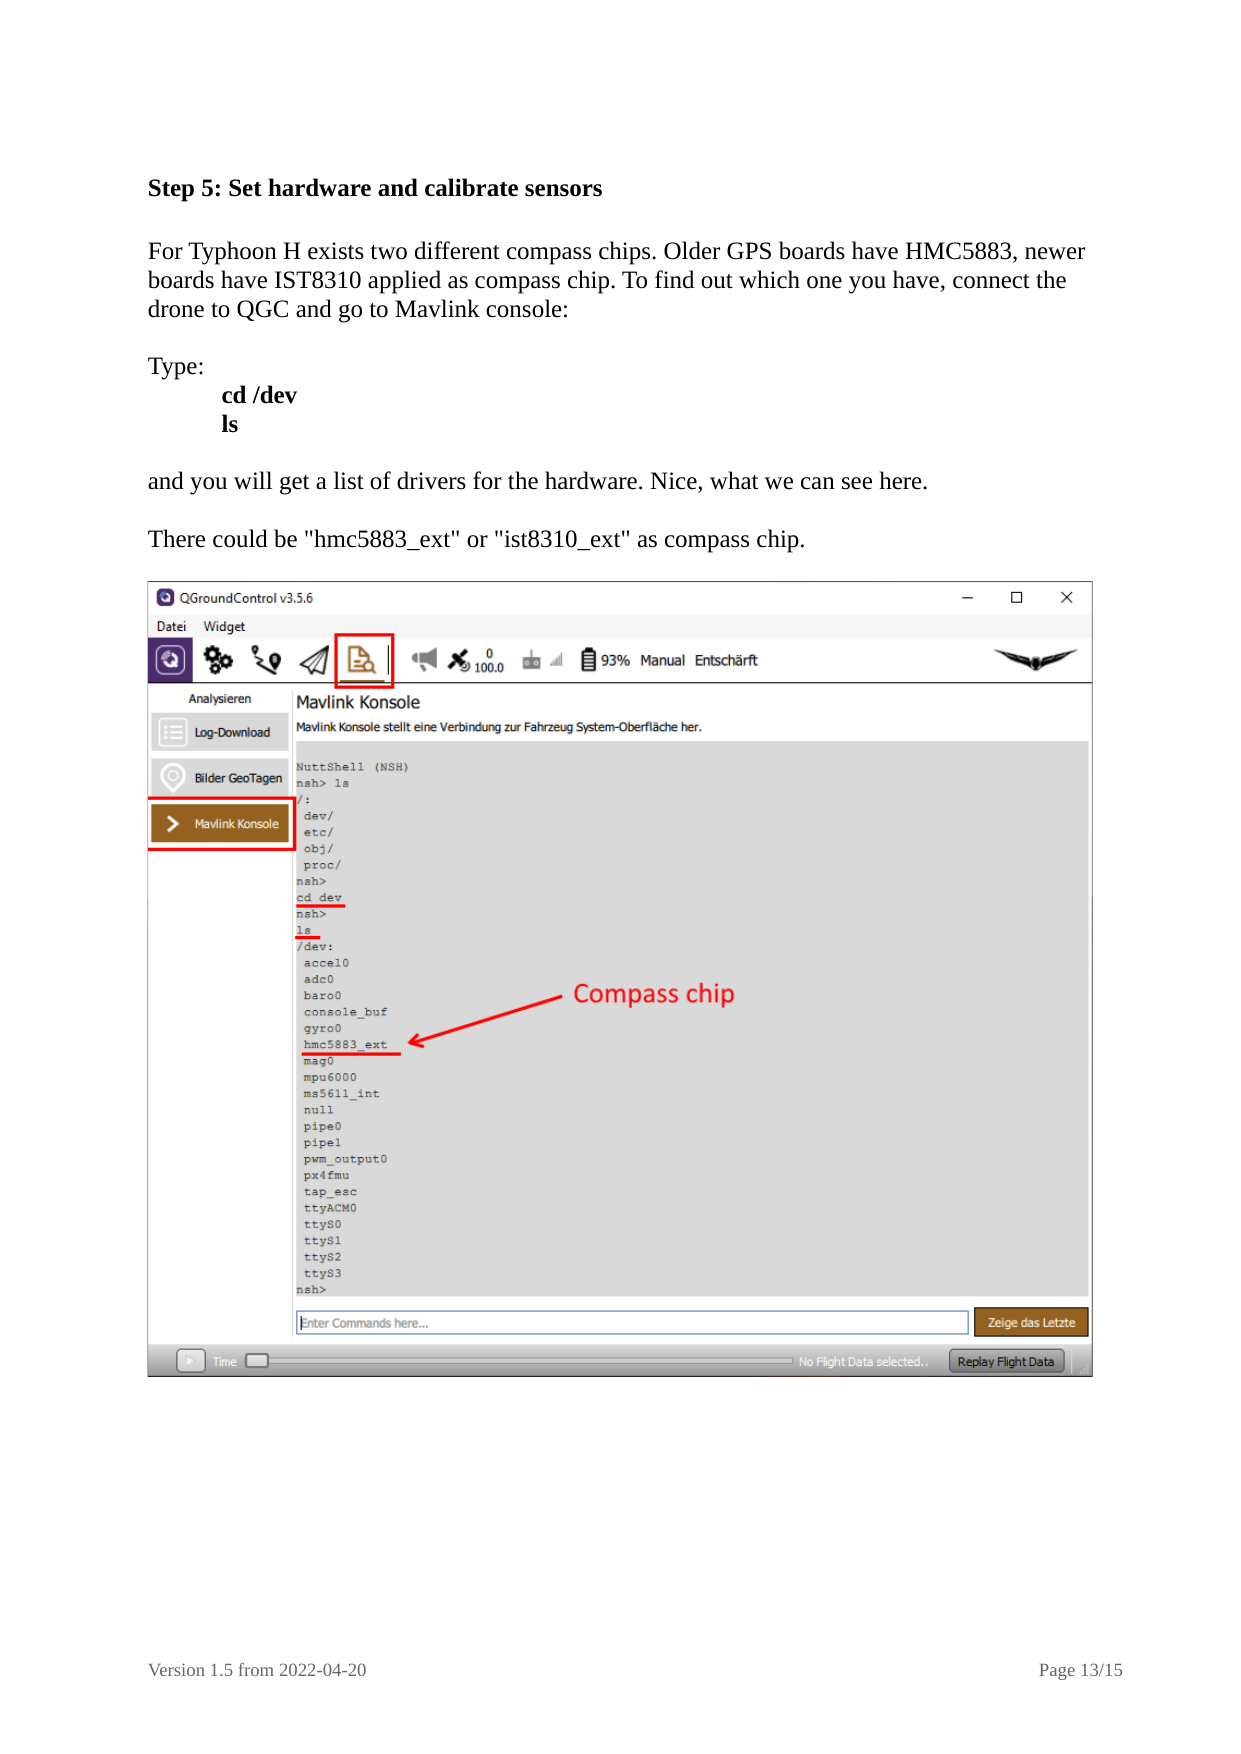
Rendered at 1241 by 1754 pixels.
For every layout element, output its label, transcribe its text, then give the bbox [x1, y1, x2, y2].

text There could be "hmc5883_ext" or "ist8310_ext" as compass chip. [148, 524, 1093, 553]
text ls [148, 409, 1093, 438]
picture [147, 581, 1093, 1377]
text cd /dev [148, 380, 1093, 409]
text Type: [148, 351, 1093, 380]
text For Typhoon H exists two different compass chips. Older GPS boards have HMC5883, newer boards have IST8310 applied as compass chip. To find out which one you have, connect the drone to QGC and go to Mavlink console: [148, 236, 1093, 323]
text and you will get a list of drivers for the hardware. Nice, what we can see here. [148, 466, 1093, 495]
subtitle Step 5: Set hardware and calibrate sensors [148, 173, 1093, 201]
